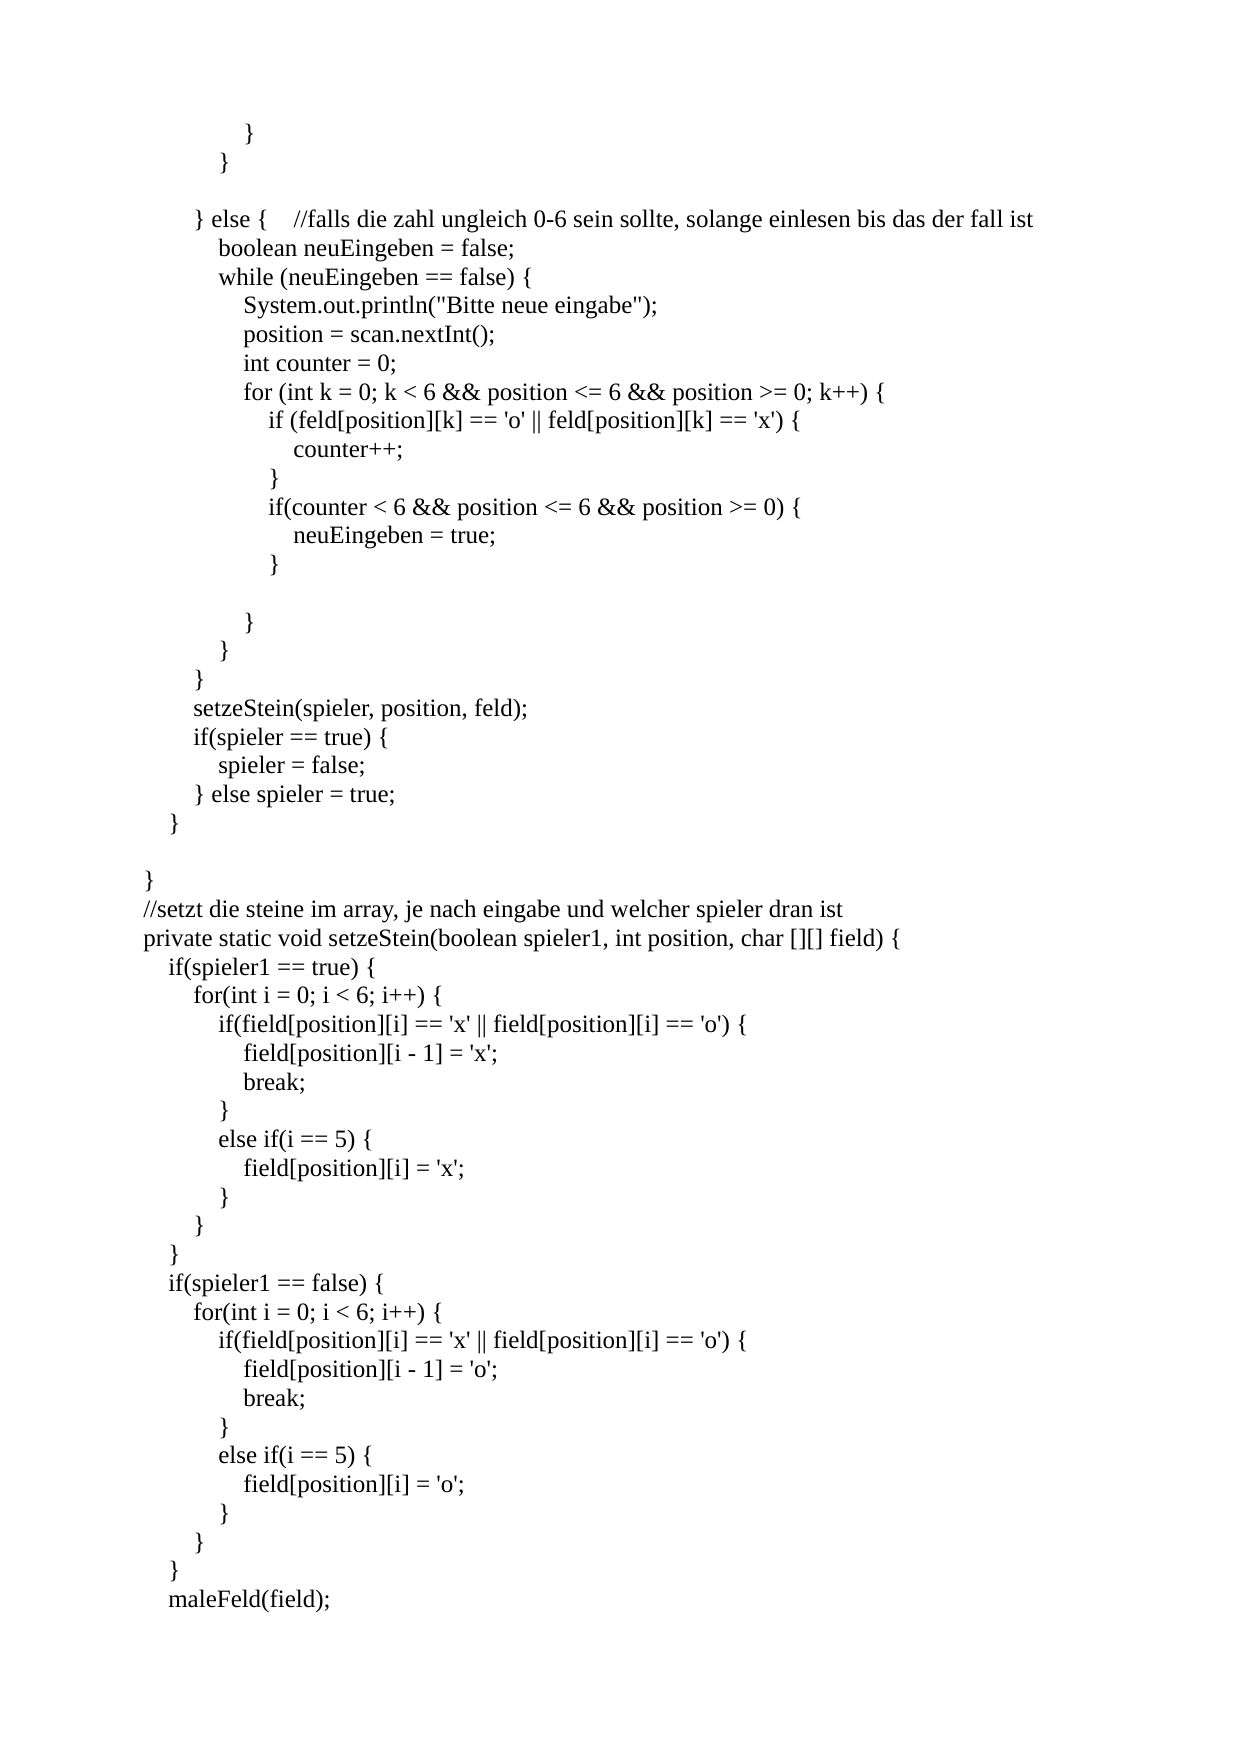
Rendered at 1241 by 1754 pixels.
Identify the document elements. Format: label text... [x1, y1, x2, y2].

text } [118, 866, 1122, 894]
text System.out.println("Bitte neue eingabe"); [118, 291, 1122, 319]
text if(field[position][i] == 'x' || field[position][i] == 'o') { [118, 1009, 1122, 1038]
text neuEingeben = true; [118, 521, 1122, 549]
text } [118, 1239, 1122, 1268]
text if(field[position][i] == 'x' || field[position][i] == 'o') { [118, 1326, 1122, 1354]
text field[position][i - 1] = 'x'; [118, 1038, 1122, 1067]
text for(int i = 0; i < 6; i++) { [118, 1297, 1122, 1326]
text else if(i == 5) { [118, 1124, 1122, 1153]
text } else spieler = true; [118, 779, 1122, 808]
text } [118, 1182, 1122, 1211]
text } [118, 664, 1122, 693]
text field[position][i] = 'x'; [118, 1153, 1122, 1182]
text for (int k = 0; k < 6 && position <= 6 && position >= 0; k++) { [118, 377, 1122, 406]
text if(spieler1 == false) { [118, 1268, 1122, 1297]
text field[position][i - 1] = 'o'; [118, 1354, 1122, 1383]
text if(counter < 6 && position <= 6 && position >= 0) { [118, 492, 1122, 521]
text break; [118, 1067, 1122, 1096]
text } [118, 463, 1122, 492]
text int counter = 0; [118, 348, 1122, 377]
text } [118, 1412, 1122, 1441]
text for(int i = 0; i < 6; i++) { [118, 981, 1122, 1009]
text } [118, 147, 1122, 176]
text position = scan.nextInt(); [118, 319, 1122, 348]
text } [118, 607, 1122, 636]
text } [118, 1527, 1122, 1556]
text } [118, 549, 1122, 578]
text spieler = false; [118, 751, 1122, 779]
text field[position][i] = 'o'; [118, 1469, 1122, 1498]
text } else { //falls die zahl ungleich 0-6 sein sollte, solange einlesen bis das der fall ist [118, 204, 1122, 233]
text if (feld[position][k] == 'o' || feld[position][k] == 'x') { [118, 406, 1122, 434]
text } [118, 808, 1122, 837]
text //setzt die steine im array, je nach eingabe und welcher spieler dran ist [118, 894, 1122, 923]
text private static void setzeStein(boolean spieler1, int position, char [][] field) { [118, 923, 1122, 952]
text } [118, 1096, 1122, 1124]
text counter++; [118, 434, 1122, 463]
text while (neuEingeben == false) { [118, 262, 1122, 291]
text } [118, 118, 1122, 147]
text if(spieler1 == true) { [118, 952, 1122, 981]
text break; [118, 1383, 1122, 1412]
text if(spieler == true) { [118, 722, 1122, 751]
text else if(i == 5) { [118, 1441, 1122, 1469]
text } [118, 1556, 1122, 1584]
text } [118, 1498, 1122, 1527]
text boolean neuEingeben = false; [118, 233, 1122, 262]
text maleFeld(field); [118, 1584, 1122, 1613]
text setzeStein(spieler, position, feld); [118, 693, 1122, 722]
text } [118, 636, 1122, 664]
text } [118, 1211, 1122, 1239]
